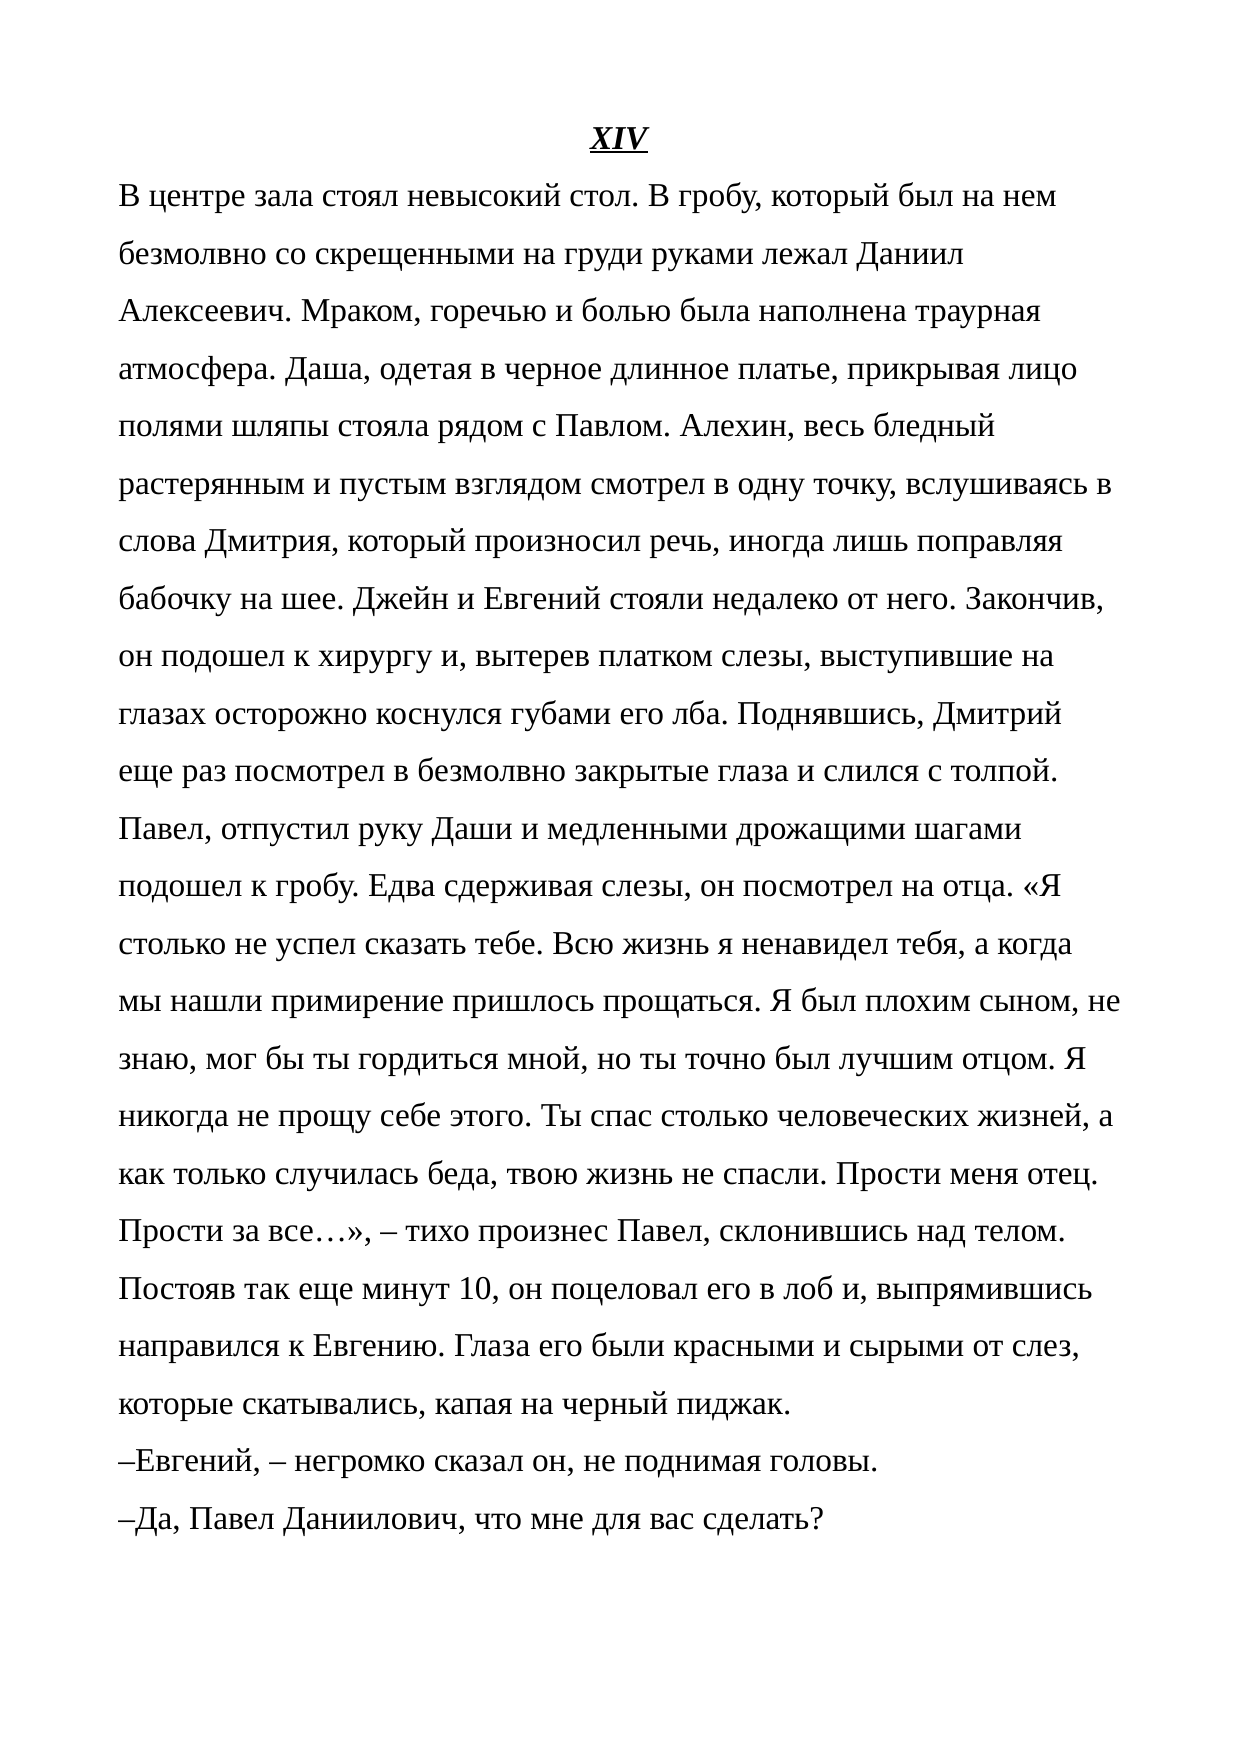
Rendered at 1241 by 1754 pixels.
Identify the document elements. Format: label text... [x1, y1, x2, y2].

text В центре зала стоял невысокий стол. В гробу, который был на нем безмолвно со скрещенными на груди руками лежал Даниил Алексеевич. Мраком, горечью и болью была наполнена траурная атмосфера. Даша, одетая в черное длинное платье, прикрывая лицо полями шляпы стояла рядом с Павлом. Алехин, весь бледный растерянным и пустым взглядом смотрел в одну точку, вслушиваясь в слова Дмитрия, который произносил речь, иногда лишь поправляя бабочку на шее. Джейн и Евгений стояли недалеко от него. Закончив, он подошел к хирургу и, вытерев платком слезы, выступившие на глазах осторожно коснулся губами его лба. Поднявшись, Дмитрий еще раз посмотрел в безмолвно закрытые глаза и слился с толпой. Павел, отпустил руку Даши и медленными дрожащими шагами подошел к гробу. Едва сдерживая слезы, он посмотрел на отца. «Я столько не успел сказать тебе. Всю жизнь я ненавидел тебя, а когда мы нашли примирение пришлось прощаться. Я был плохим сыном, не знаю, мог бы ты гордиться мной, но ты точно был лучшим отцом. Я никогда не прощу себе этого. Ты спас столько человеческих жизней, а как только случилась беда, твою жизнь не спасли. Прости меня отец. Прости за все…», – тихо произнес Павел, склонившись над телом. Постояв так еще минут 10, он поцеловал его в лоб и, выпрямившись направился к Евгению. Глаза его были красными и сырыми от слез, которые скатывались, капая на черный пиджак. [118, 176, 1122, 1421]
text XIV [118, 118, 1122, 156]
text –Евгений, – негромко сказал он, не поднимая головы. [118, 1441, 1122, 1479]
text –Да, Павел Даниилович, что мне для вас сделать? [118, 1498, 1122, 1536]
